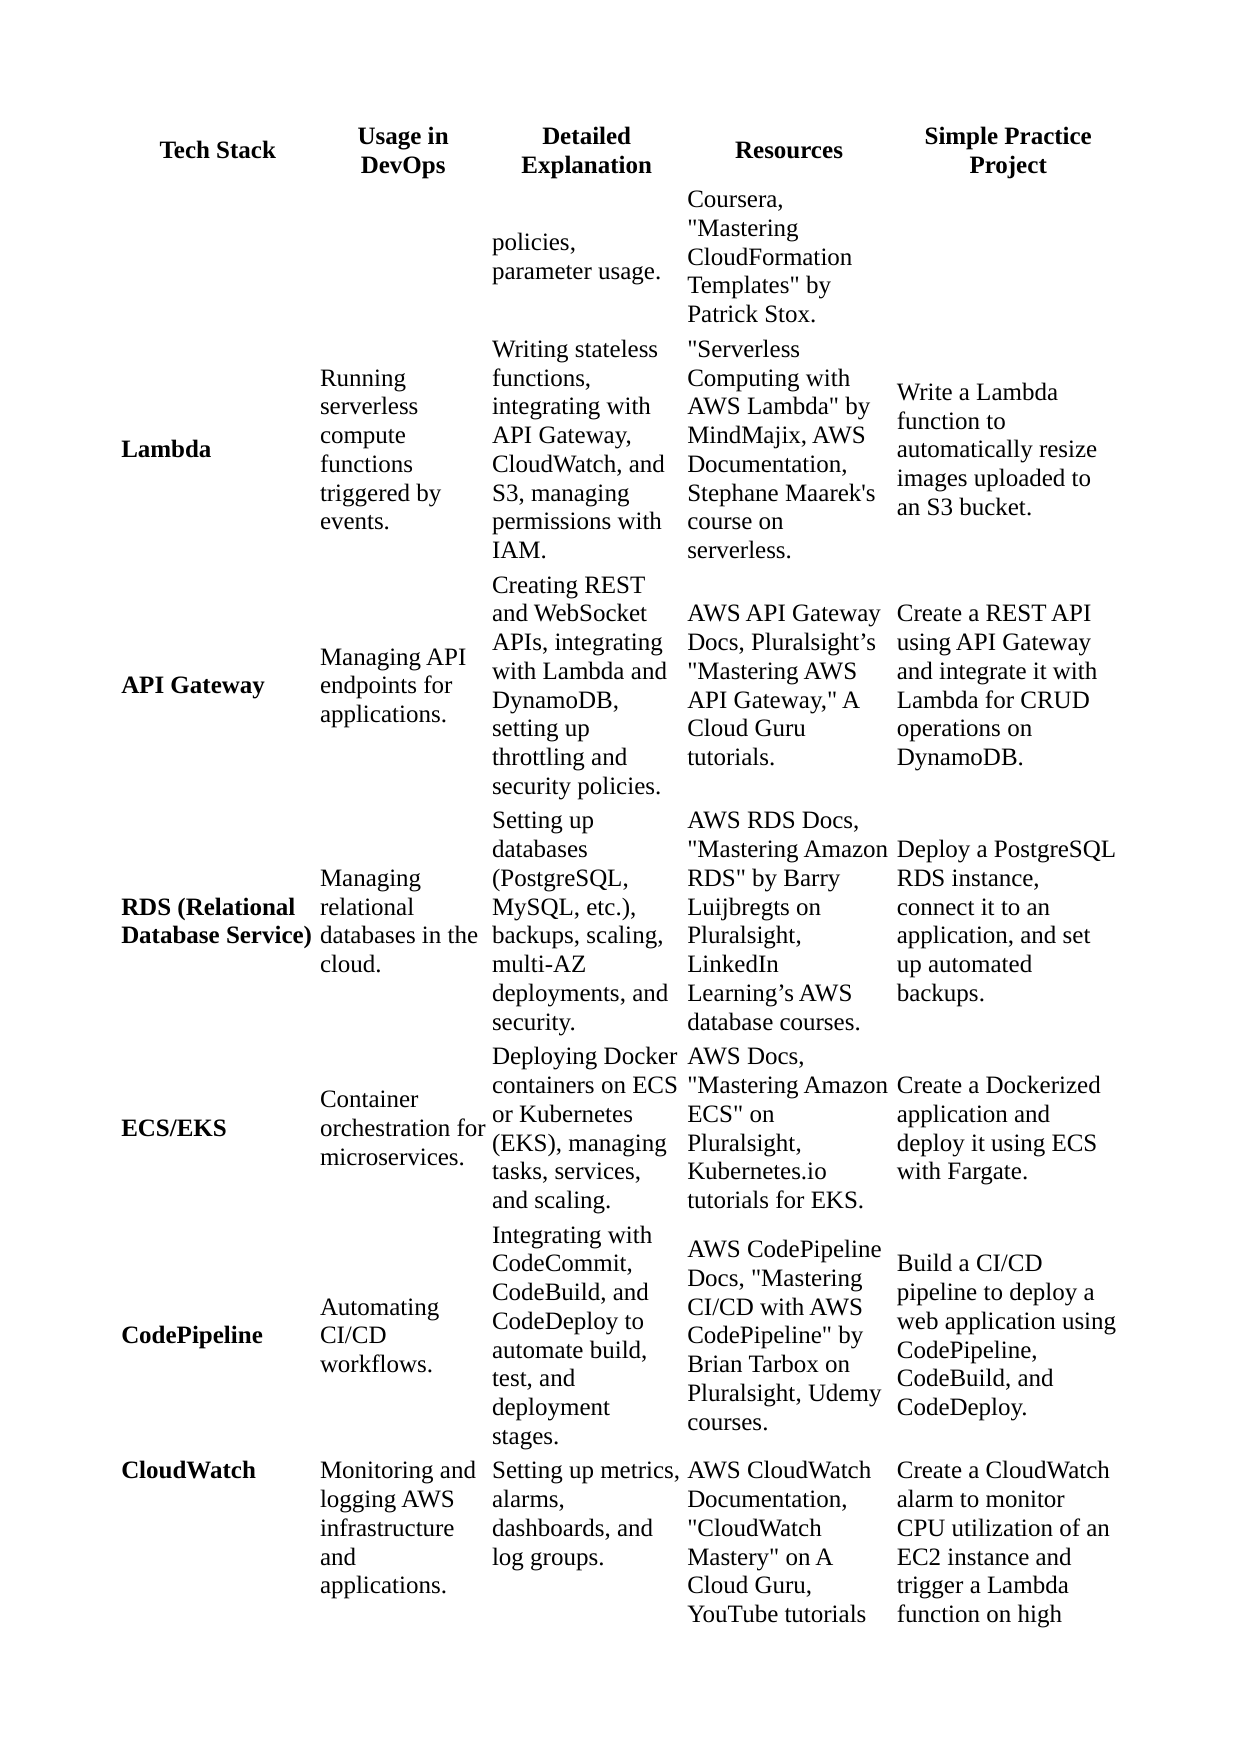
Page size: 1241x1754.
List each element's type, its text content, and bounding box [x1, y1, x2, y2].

table_cell CodePipeline [118, 1217, 317, 1453]
table_cell Setting up metrics, alarms, dashboards, and log groups. [489, 1453, 684, 1631]
table_cell [118, 181, 317, 331]
table_cell [894, 181, 1122, 331]
table_cell Deploy a PostgreSQL RDS instance, connect it to an application, and set up automated backups. [894, 803, 1122, 1038]
table_cell policies, parameter usage. [489, 181, 684, 331]
table_cell AWS RDS Docs, "Mastering Amazon RDS" by Barry Luijbregts on Pluralsight, LinkedIn Learning’s AWS database courses. [684, 803, 894, 1038]
table_cell Create a Dockerized application and deploy it using ECS with Fargate. [894, 1039, 1122, 1217]
table_cell Coursera, "Mastering CloudFormation Templates" by Patrick Stox. [684, 181, 894, 331]
table_cell Running serverless compute functions triggered by events. [317, 331, 489, 567]
table_cell [317, 181, 489, 331]
table_header Tech Stack [118, 118, 317, 181]
table_cell Setting up databases (PostgreSQL, MySQL, etc.), backups, scaling, multi-AZ deployments, and security. [489, 803, 684, 1038]
table_cell Write a Lambda function to automatically resize images uploaded to an S3 bucket. [894, 331, 1122, 567]
table_cell Create a CloudWatch alarm to monitor CPU utilization of an EC2 instance and trigger a Lambda function on high [894, 1453, 1122, 1631]
table_cell Deploying Docker containers on ECS or Kubernetes (EKS), managing tasks, services, and scaling. [489, 1039, 684, 1217]
table_header Simple Practice Project [894, 118, 1122, 181]
table_cell AWS Docs, "Mastering Amazon ECS" on Pluralsight, Kubernetes.io tutorials for EKS. [684, 1039, 894, 1217]
table_cell Automating CI/CD workflows. [317, 1217, 489, 1453]
table_cell API Gateway [118, 567, 317, 803]
table_cell Managing API endpoints for applications. [317, 567, 489, 803]
table_cell Writing stateless functions, integrating with API Gateway, CloudWatch, and S3, managing permissions with IAM. [489, 331, 684, 567]
table_header Detailed Explanation [489, 118, 684, 181]
table_cell Monitoring and logging AWS infrastructure and applications. [317, 1453, 489, 1631]
table_header Usage in DevOps [317, 118, 489, 181]
table_cell Create a REST API using API Gateway and integrate it with Lambda for CRUD operations on DynamoDB. [894, 567, 1122, 803]
table_cell AWS CloudWatch Documentation, "CloudWatch Mastery" on A Cloud Guru, YouTube tutorials [684, 1453, 894, 1631]
table_cell CloudWatch [118, 1453, 317, 1631]
table_cell Lambda [118, 331, 317, 567]
table_cell Container orchestration for microservices. [317, 1039, 489, 1217]
table_cell "Serverless Computing with AWS Lambda" by MindMajix, AWS Documentation, Stephane Maarek's course on serverless. [684, 331, 894, 567]
table_cell Integrating with CodeCommit, CodeBuild, and CodeDeploy to automate build, test, and deployment stages. [489, 1217, 684, 1453]
table_cell Creating REST and WebSocket APIs, integrating with Lambda and DynamoDB, setting up throttling and security policies. [489, 567, 684, 803]
table_header Resources [684, 118, 894, 181]
table_cell AWS API Gateway Docs, Pluralsight’s "Mastering AWS API Gateway," A Cloud Guru tutorials. [684, 567, 894, 803]
table_cell AWS CodePipeline Docs, "Mastering CI/CD with AWS CodePipeline" by Brian Tarbox on Pluralsight, Udemy courses. [684, 1217, 894, 1453]
table_cell RDS (Relational Database Service) [118, 803, 317, 1038]
table_cell Managing relational databases in the cloud. [317, 803, 489, 1038]
table_cell ECS/EKS [118, 1039, 317, 1217]
table_cell Build a CI/CD pipeline to deploy a web application using CodePipeline, CodeBuild, and CodeDeploy. [894, 1217, 1122, 1453]
